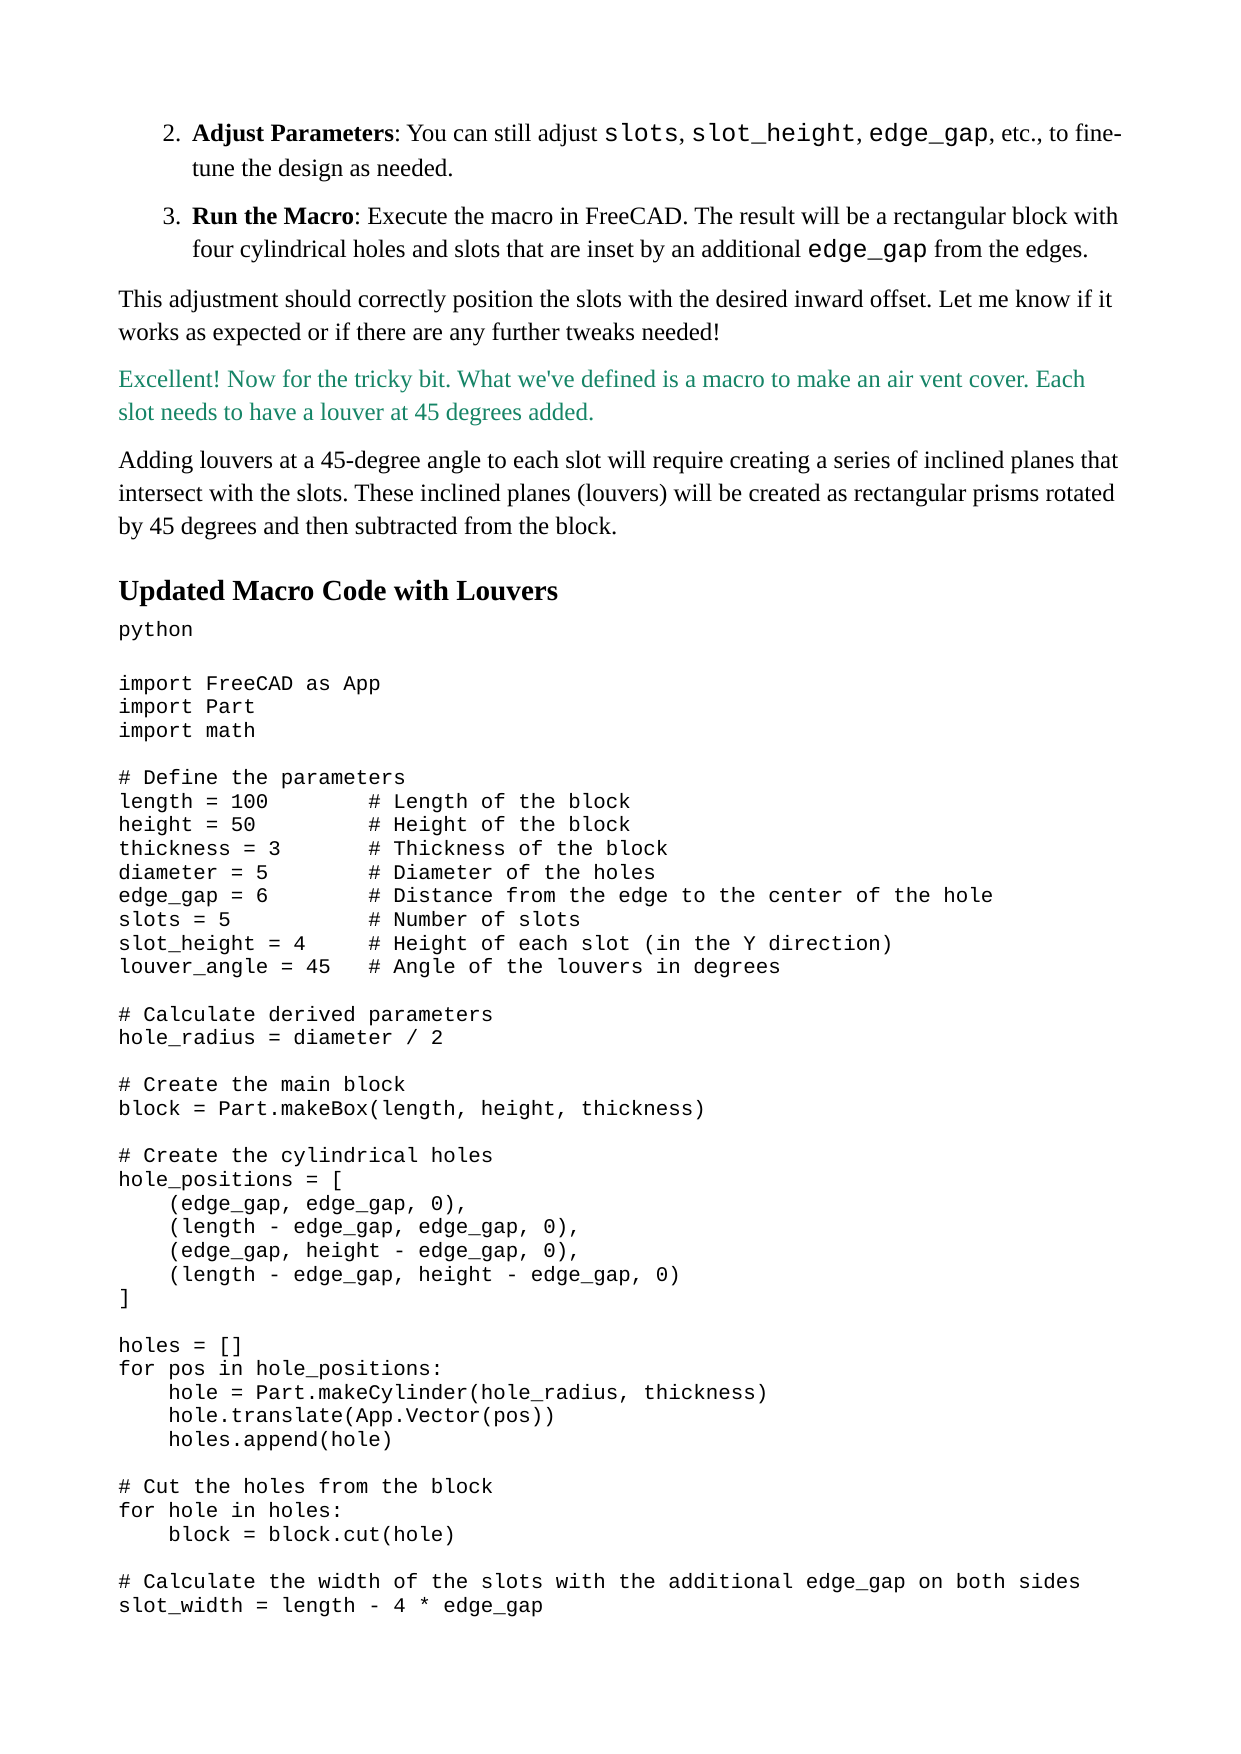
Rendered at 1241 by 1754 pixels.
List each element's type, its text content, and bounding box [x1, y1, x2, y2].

text for pos in hole_positions: [118, 1358, 1122, 1382]
text import FreeCAD as App [118, 672, 1122, 696]
text block = block.cut(hole) [118, 1524, 1122, 1547]
text (length - edge_gap, height - edge_gap, 0) [118, 1264, 1122, 1287]
text diameter = 5 # Diameter of the holes [118, 862, 1122, 885]
text for hole in holes: [118, 1500, 1122, 1524]
text # Define the parameters [118, 767, 1122, 791]
text holes.append(hole) [118, 1429, 1122, 1453]
text block = Part.makeBox(length, height, thickness) [118, 1098, 1122, 1122]
text # Cut the holes from the block [118, 1476, 1122, 1500]
text length = 100 # Length of the block [118, 791, 1122, 814]
text import Part [118, 696, 1122, 720]
text This adjustment should correctly position the slots with the desired inward offset. Let me know if it works as expected or if there are any further tweaks needed! [118, 284, 1122, 346]
text Excellent! Now for the tricky bit. What we've defined is a macro to make an air vent cover. Each slot needs to have a louver at 45 degrees added. [118, 364, 1122, 426]
text hole = Part.makeCylinder(hole_radius, thickness) [118, 1382, 1122, 1406]
text # Calculate the width of the slots with the additional edge_gap on both sides [118, 1571, 1122, 1595]
text slots = 5 # Number of slots [118, 909, 1122, 933]
text # Create the main block [118, 1074, 1122, 1098]
text hole_positions = [ [118, 1169, 1122, 1193]
text slot_height = 4 # Height of each slot (in the Y direction) [118, 933, 1122, 956]
text ] [118, 1287, 1122, 1311]
text # Create the cylindrical holes [118, 1145, 1122, 1169]
list Run the Macro: Execute the macro in FreeCAD. The result will be a rectangular block with four cylindrical holes and slots that are inset by an additional edge_gap from the edges. [162, 201, 1122, 265]
text hole.translate(App.Vector(pos)) [118, 1406, 1122, 1429]
text (length - edge_gap, edge_gap, 0), [118, 1216, 1122, 1240]
list Adjust Parameters: You can still adjust slots, slot_height, edge_gap, etc., to fine-tune the design as needed. [162, 118, 1122, 182]
text hole_radius = diameter / 2 [118, 1027, 1122, 1051]
text slot_width = length - 4 * edge_gap [118, 1595, 1122, 1618]
text Adding louvers at a 45-degree angle to each slot will require creating a series of inclined planes that intersect with the slots. These inclined planes (louvers) will be created as rectangular prisms rotated by 45 degrees and then subtracted from the block. [118, 445, 1122, 540]
text edge_gap = 6 # Distance from the edge to the center of the hole [118, 885, 1122, 909]
subtitle Updated Macro Code with Louvers [118, 573, 1122, 607]
text holes = [] [118, 1334, 1122, 1358]
text (edge_gap, edge_gap, 0), [118, 1193, 1122, 1216]
text # Calculate derived parameters [118, 1003, 1122, 1027]
text python [118, 619, 1122, 643]
text louver_angle = 45 # Angle of the louvers in degrees [118, 956, 1122, 980]
text thickness = 3 # Thickness of the block [118, 838, 1122, 862]
text (edge_gap, height - edge_gap, 0), [118, 1240, 1122, 1264]
text import math [118, 720, 1122, 743]
text height = 50 # Height of the block [118, 814, 1122, 838]
